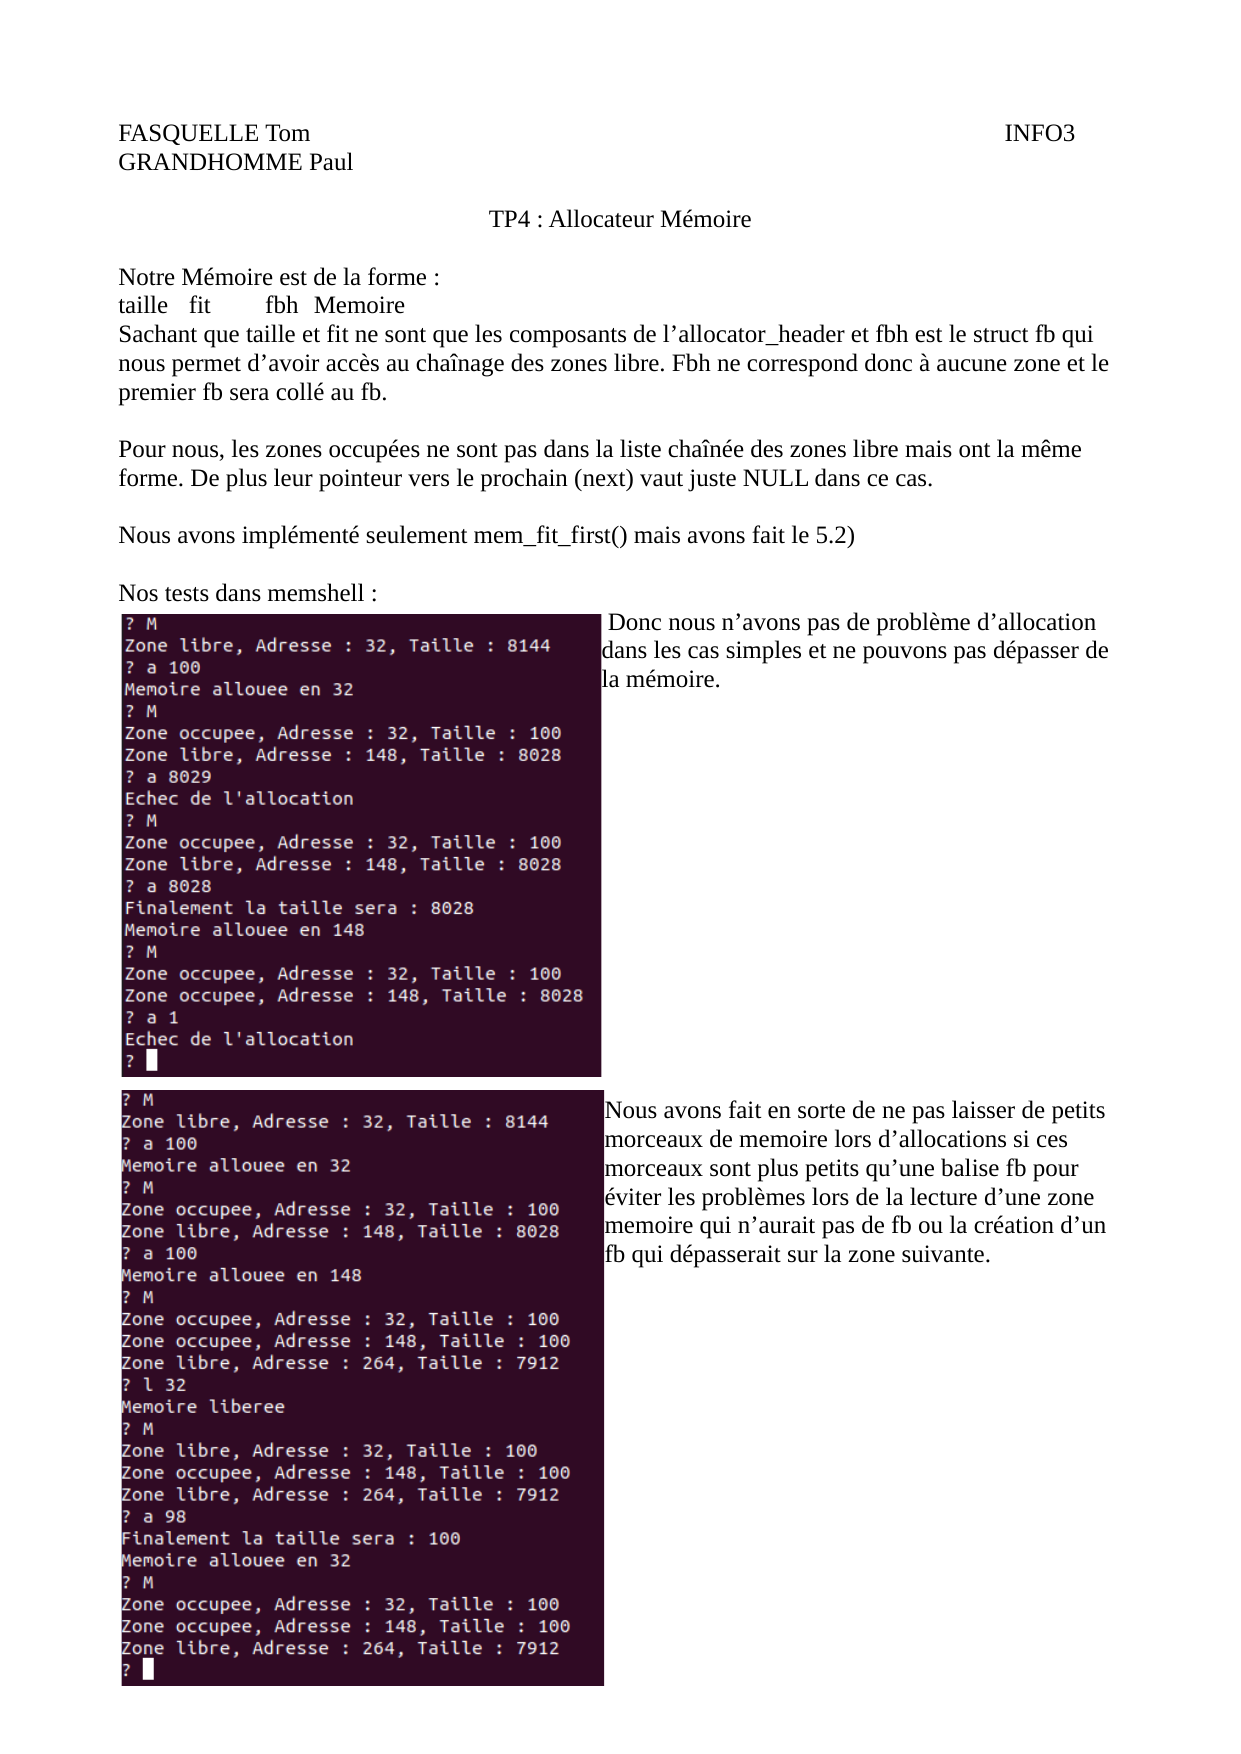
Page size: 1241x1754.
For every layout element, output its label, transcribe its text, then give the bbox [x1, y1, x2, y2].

picture [121, 1090, 605, 1686]
text TP4 : Allocateur Mémoire [118, 204, 1122, 233]
text Notre Mémoire est de la forme : [118, 262, 1122, 291]
table_header taille [118, 291, 188, 319]
text Donc nous n’avons pas de problème d’allocation dans les cas simples et ne pouvons pas dépasser de la mémoire. [118, 607, 1122, 693]
picture [121, 614, 602, 1077]
table_header fbh [265, 291, 313, 319]
text FASQUELLE Tom INFO3 [118, 118, 1122, 147]
table_header fit [189, 291, 265, 319]
text GRANDHOMME Paul [118, 147, 1122, 176]
text Sachant que taille et fit ne sont que les composants de l’allocator_header et fbh est le struct fb qui nous permet d’avoir accès au chaînage des zones libre. Fbh ne correspond donc à aucune zone et le premier fb sera collé au fb. [118, 319, 1122, 406]
table_header Memoire [314, 291, 1123, 319]
text Nous avons implémenté seulement mem_fit_first() mais avons fait le 5.2) [118, 521, 1122, 549]
text Nos tests dans memshell : [118, 578, 1122, 607]
text Pour nous, les zones occupées ne sont pas dans la liste chaînée des zones libre mais ont la même forme. De plus leur pointeur vers le prochain (next) vaut juste NULL dans ce cas. [118, 434, 1122, 492]
text Nous avons fait en sorte de ne pas laisser de petits morceaux de memoire lors d’allocations si ces morceaux sont plus petits qu’une balise fb pour éviter les problèmes lors de la lecture d’une zone memoire qui n’aurait pas de fb ou la création d’un fb qui dépasserait sur la zone suivante. [605, 1096, 1122, 1268]
